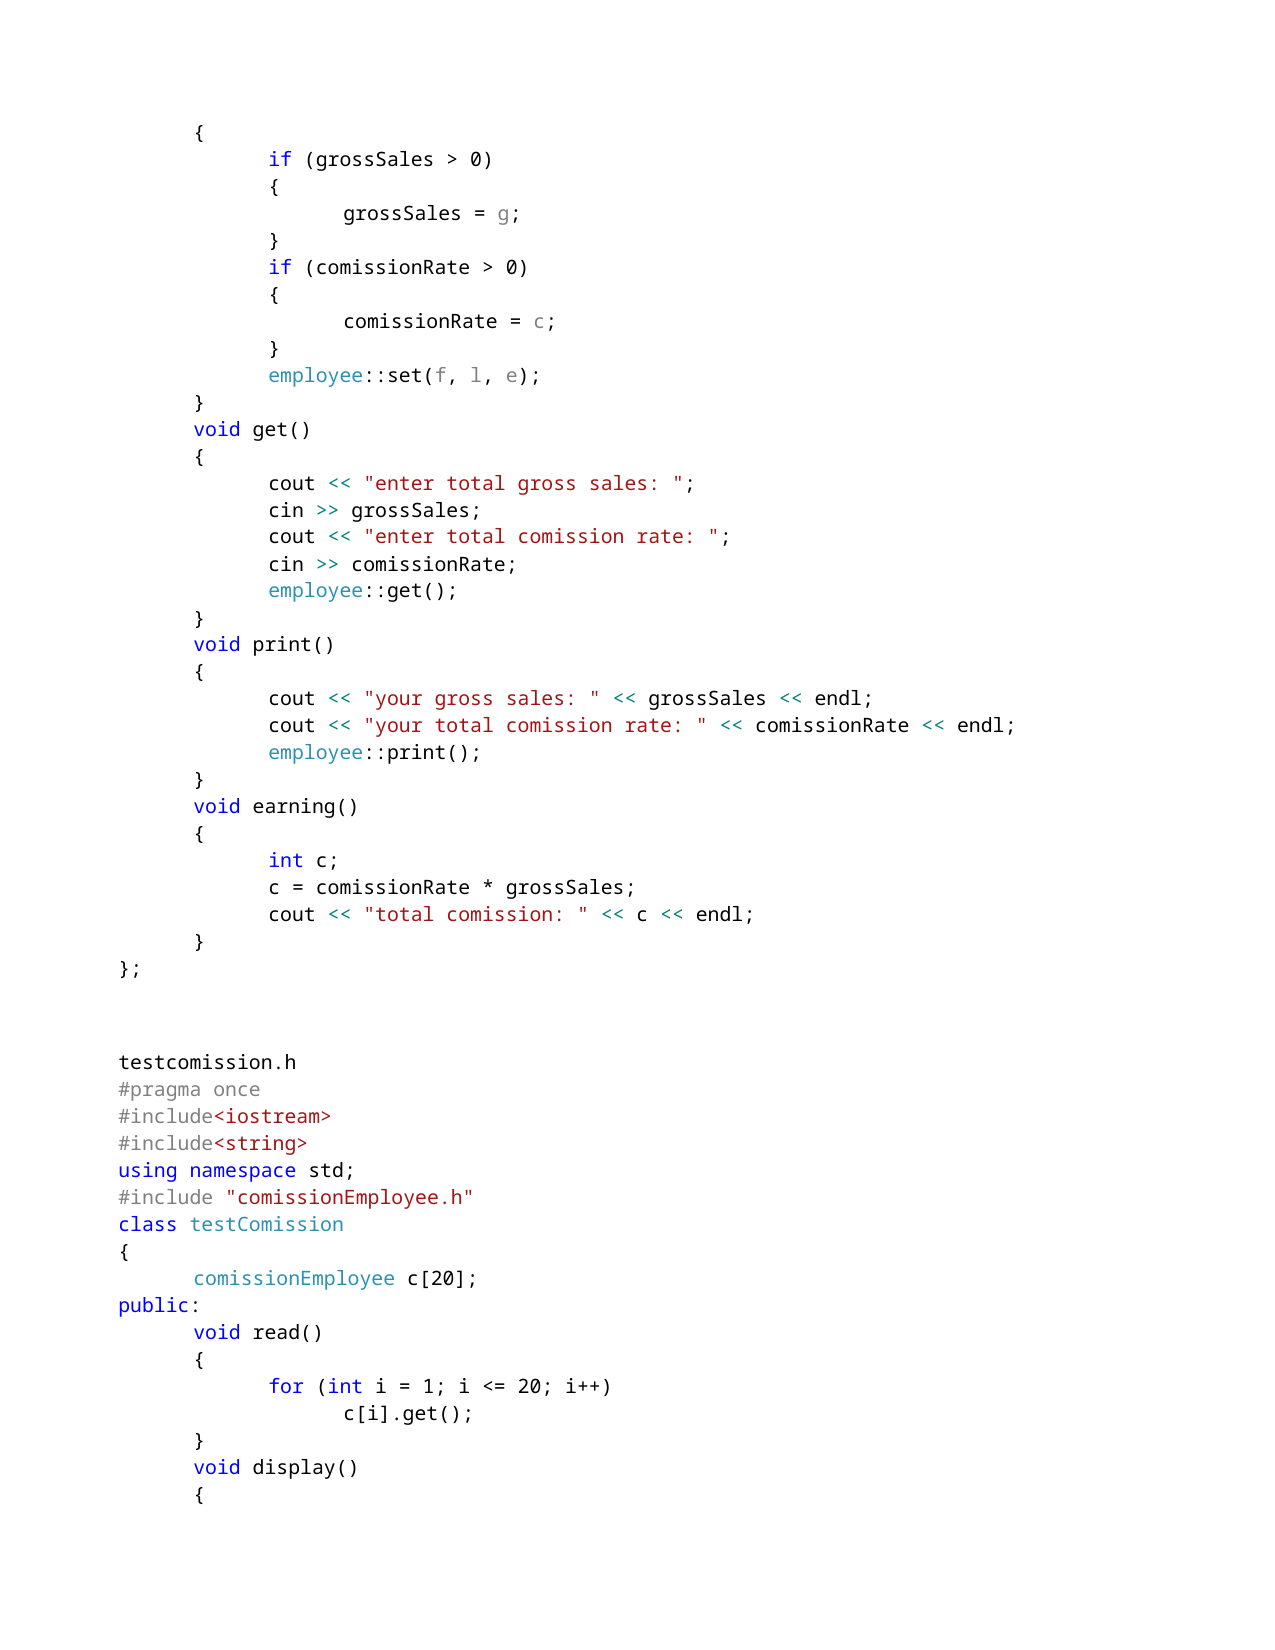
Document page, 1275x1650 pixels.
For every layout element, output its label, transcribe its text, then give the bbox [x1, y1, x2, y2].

text { [118, 172, 1157, 199]
text } [118, 766, 1157, 793]
text cout << "your total comission rate: " << comissionRate << endl; [118, 712, 1157, 739]
text cout << "enter total gross sales: "; [118, 469, 1157, 496]
text int c; [118, 847, 1157, 873]
text using namespace std; [118, 1156, 1157, 1183]
text { [118, 1480, 1157, 1507]
text if (grossSales > 0) [118, 145, 1157, 172]
text } [118, 334, 1157, 361]
text cin >> comissionRate; [118, 550, 1157, 577]
text } [118, 226, 1157, 253]
text } [118, 927, 1157, 954]
text void earning() [118, 793, 1157, 819]
text employee::print(); [118, 739, 1157, 766]
text #pragma once [118, 1076, 1157, 1102]
text } [118, 604, 1157, 631]
text testcomission.h [118, 1048, 1157, 1076]
text } [118, 388, 1157, 415]
text { [118, 442, 1157, 469]
text cout << "total comission: " << c << endl; [118, 901, 1157, 927]
text cout << "your gross sales: " << grossSales << endl; [118, 685, 1157, 712]
text c[i].get(); [118, 1399, 1157, 1426]
text employee::set(f, l, e); [118, 361, 1157, 388]
text for (int i = 1; i <= 20; i++) [118, 1372, 1157, 1399]
text class testComission [118, 1210, 1157, 1237]
text c = comissionRate * grossSales; [118, 873, 1157, 901]
text void get() [118, 415, 1157, 442]
text comissionEmployee c[20]; [118, 1264, 1157, 1291]
text { [118, 1237, 1157, 1264]
text void read() [118, 1318, 1157, 1345]
text { [118, 658, 1157, 685]
text employee::get(); [118, 577, 1157, 604]
text { [118, 819, 1157, 847]
text void display() [118, 1453, 1157, 1480]
text if (comissionRate > 0) [118, 253, 1157, 280]
text comissionRate = c; [118, 307, 1157, 334]
text cin >> grossSales; [118, 496, 1157, 523]
text #include "comissionEmployee.h" [118, 1183, 1157, 1210]
text }; [118, 954, 1157, 981]
text void print() [118, 631, 1157, 658]
text #include<iostream> [118, 1102, 1157, 1129]
text { [118, 118, 1157, 145]
text { [118, 1345, 1157, 1372]
text public: [118, 1291, 1157, 1318]
text cout << "enter total comission rate: "; [118, 523, 1157, 550]
text #include<string> [118, 1129, 1157, 1156]
text { [118, 280, 1157, 307]
text grossSales = g; [118, 199, 1157, 226]
text } [118, 1426, 1157, 1453]
